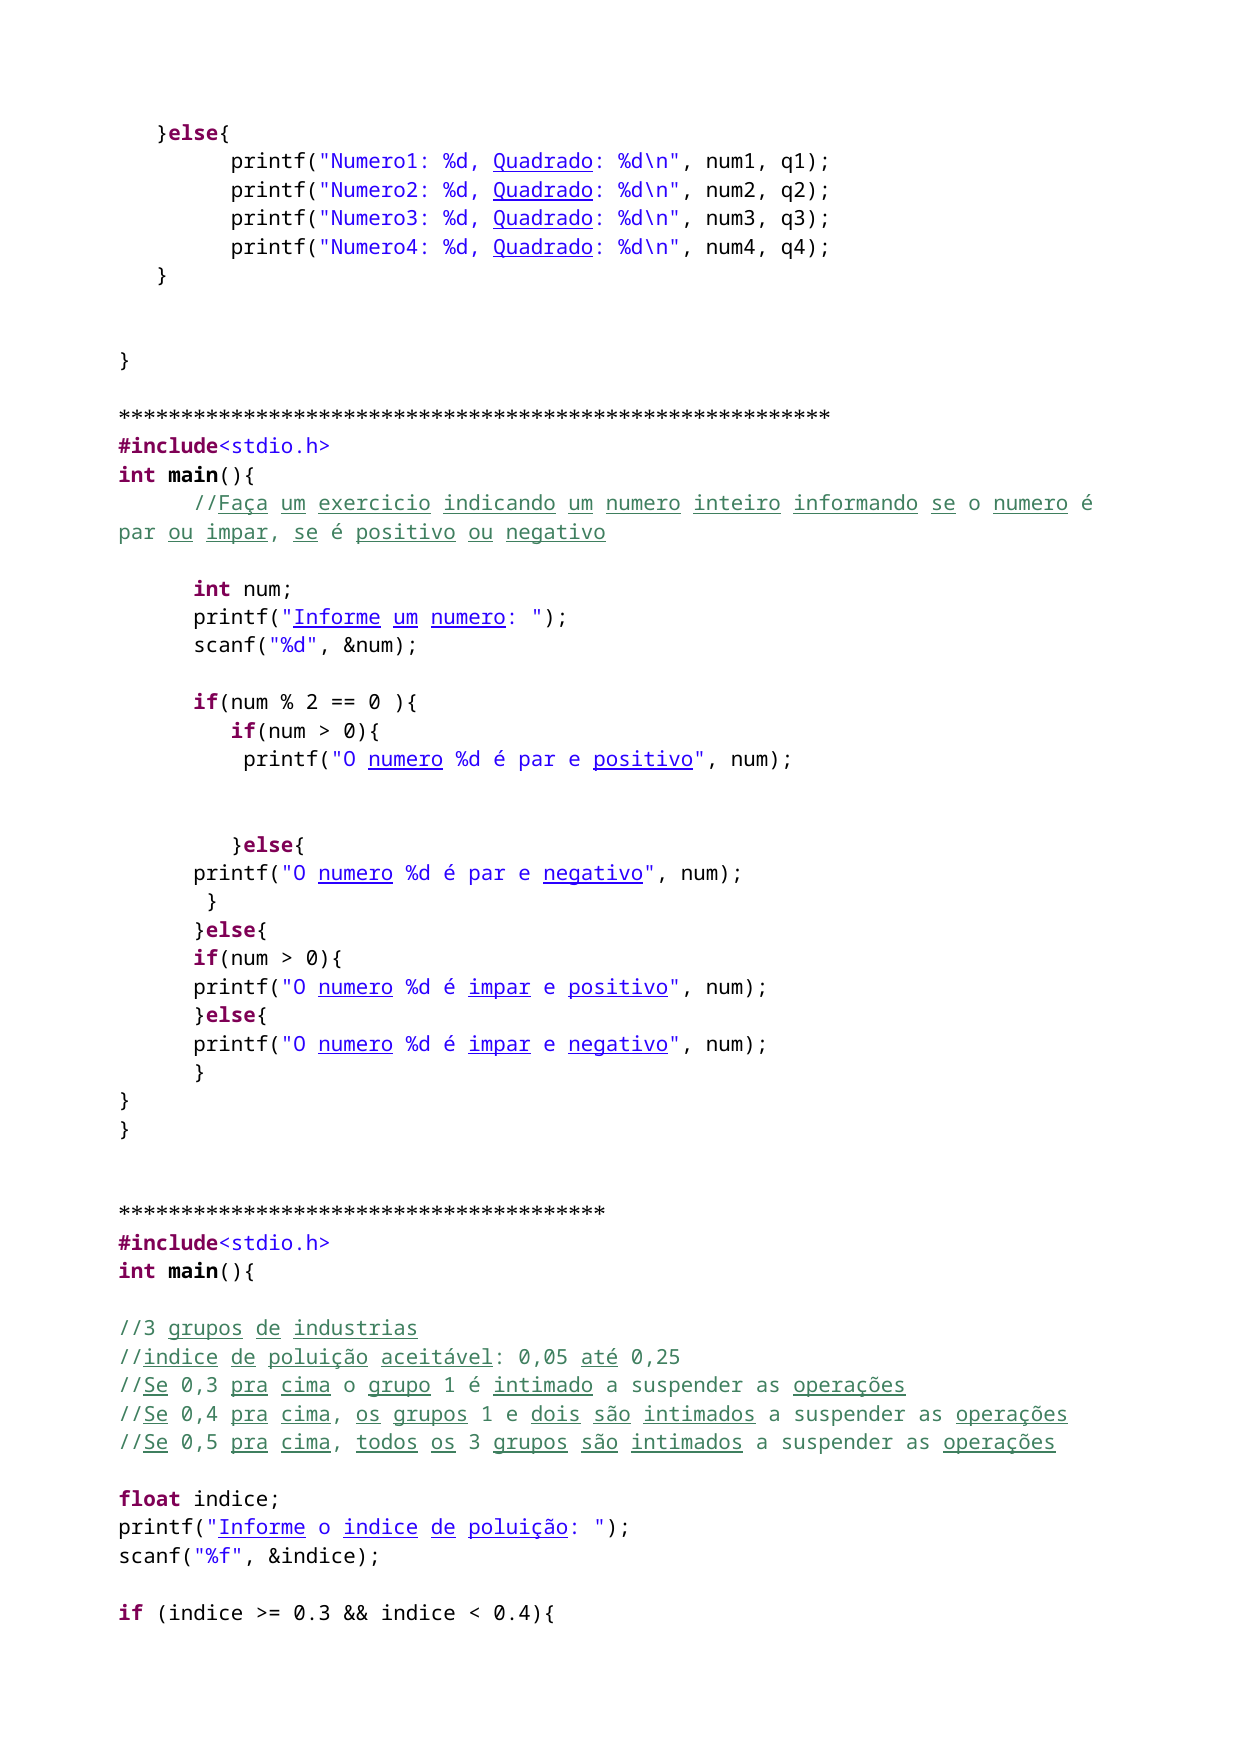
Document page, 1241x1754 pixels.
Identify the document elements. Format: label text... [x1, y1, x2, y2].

text //Se 0,3 pra cima o grupo 1 é intimado a suspender as operações [118, 1370, 1122, 1399]
text //3 grupos de industrias [118, 1313, 1122, 1342]
text if (indice >= 0.3 && indice < 0.4){ [118, 1598, 1122, 1626]
text } [118, 1086, 1122, 1114]
text printf("Informe um numero: "); [118, 602, 1122, 631]
text scanf("%f", &indice); [118, 1541, 1122, 1569]
text //Faça um exercicio indicando um numero inteiro informando se o numero é par ou impar, se é positivo ou negativo [118, 488, 1122, 545]
text printf("Numero3: %d, Quadrado: %d\n", num3, q3); [118, 203, 1122, 232]
text ********************************************************* [118, 403, 1122, 432]
text printf("O numero %d é impar e negativo", num); [118, 1029, 1122, 1057]
text printf("O numero %d é impar e positivo", num); [118, 972, 1122, 1000]
text if(num % 2 == 0 ){ [118, 687, 1122, 716]
text printf("Numero4: %d, Quadrado: %d\n", num4, q4); [118, 232, 1122, 260]
text if(num > 0){ [118, 716, 1122, 744]
text //indice de poluição aceitável: 0,05 até 0,25 [118, 1342, 1122, 1370]
text }else{ [118, 915, 1122, 943]
text float indice; [118, 1484, 1122, 1512]
text } [118, 346, 1122, 374]
text //Se 0,5 pra cima, todos os 3 grupos são intimados a suspender as operações [118, 1427, 1122, 1456]
text //Se 0,4 pra cima, os grupos 1 e dois são intimados a suspender as operações [118, 1399, 1122, 1427]
text scanf("%d", &num); [118, 631, 1122, 659]
text }else{ [118, 1000, 1122, 1029]
text printf("O numero %d é par e positivo", num); [118, 744, 1122, 773]
text #include<stdio.h> [118, 1228, 1122, 1257]
text printf("Numero2: %d, Quadrado: %d\n", num2, q2); [118, 175, 1122, 203]
text } [118, 260, 1122, 289]
text if(num > 0){ [118, 943, 1122, 972]
text }else{ [118, 830, 1122, 858]
text }else{ [118, 118, 1122, 147]
text printf("Informe o indice de poluição: "); [118, 1512, 1122, 1541]
text } [118, 1114, 1122, 1142]
text *************************************** [118, 1199, 1122, 1228]
text int main(){ [118, 1257, 1122, 1285]
text int num; [118, 574, 1122, 602]
text } [118, 1057, 1122, 1086]
text } [118, 887, 1122, 915]
text #include<stdio.h> [118, 432, 1122, 460]
text printf("Numero1: %d, Quadrado: %d\n", num1, q1); [118, 147, 1122, 175]
text int main(){ [118, 460, 1122, 488]
text printf("O numero %d é par e negativo", num); [118, 858, 1122, 887]
